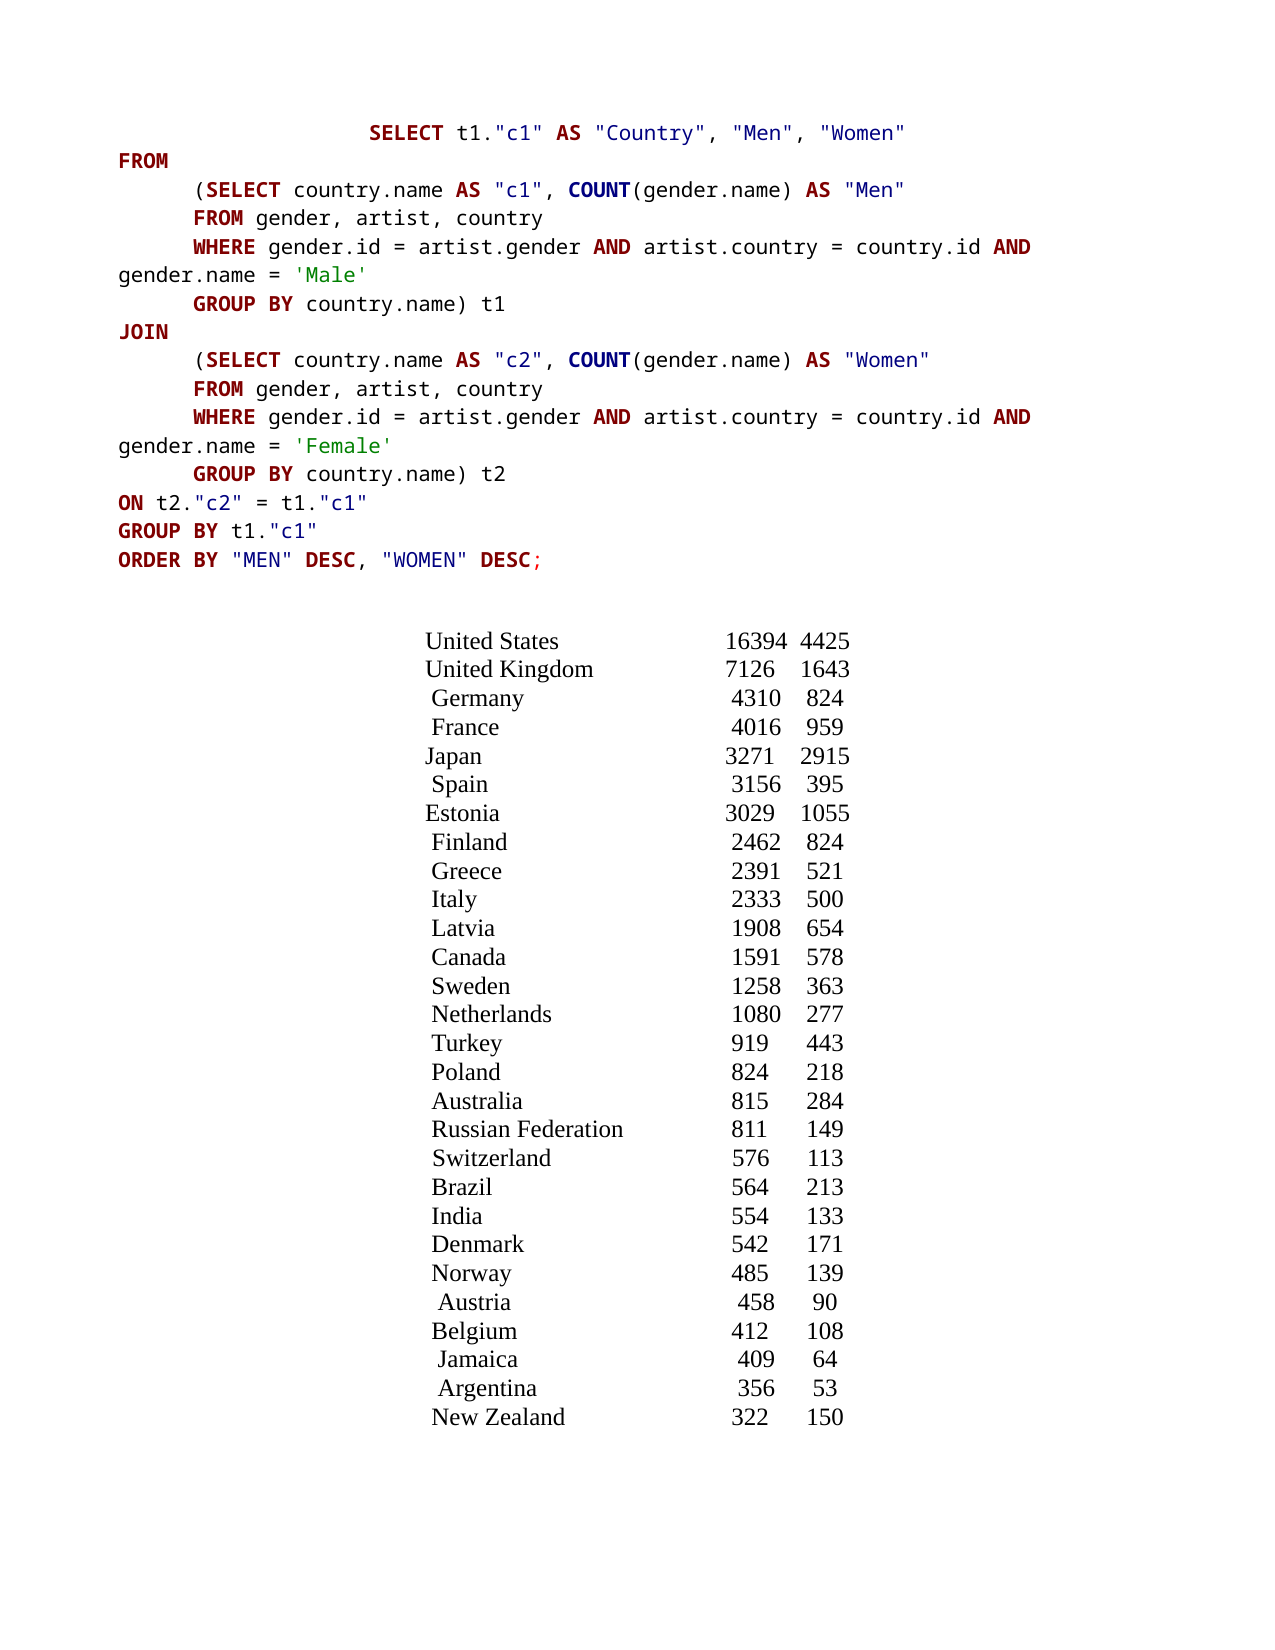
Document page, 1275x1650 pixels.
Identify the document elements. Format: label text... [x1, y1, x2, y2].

text (SELECT country.name AS "c2", COUNT(gender.name) AS "Women" [118, 346, 1157, 374]
text ON t2."c2" = t1."c1" [118, 488, 1157, 516]
text Canada 1591 578 [118, 942, 1157, 971]
text ORDER BY "MEN" DESC, "WOMEN" DESC; [118, 545, 1157, 573]
text (SELECT country.name AS "c1", COUNT(gender.name) AS "Men" [118, 175, 1157, 203]
text WHERE gender.id = artist.gender AND artist.country = country.id AND gender.name = 'Male' [118, 232, 1157, 289]
text WHERE gender.id = artist.gender AND artist.country = country.id AND gender.name = 'Female' [118, 402, 1157, 459]
text France 4016 959 [118, 712, 1157, 741]
text Russian Federation 811 149 [118, 1114, 1157, 1143]
text New Zealand 322 150 [118, 1402, 1157, 1431]
text Poland 824 218 [118, 1057, 1157, 1086]
text GROUP BY country.name) t1 [118, 289, 1157, 317]
text Norway 485 139 [118, 1258, 1157, 1287]
text GROUP BY country.name) t2 [118, 459, 1157, 488]
text United Kingdom 7126 1643 [118, 654, 1157, 683]
text Italy 2333 500 [118, 884, 1157, 913]
text Austria 458 90 [118, 1287, 1157, 1316]
text FROM gender, artist, country [118, 374, 1157, 402]
text Greece 2391 521 [118, 856, 1157, 884]
text Switzerland 576 113 [118, 1143, 1157, 1172]
text Latvia 1908 654 [118, 913, 1157, 942]
text Finland 2462 824 [118, 827, 1157, 856]
text FROM gender, artist, country [118, 203, 1157, 232]
text GROUP BY t1."c1" [118, 516, 1157, 545]
text Australia 815 284 [118, 1086, 1157, 1114]
text Belgium 412 108 [118, 1316, 1157, 1344]
text Turkey 919 443 [118, 1028, 1157, 1057]
text India 554 133 [118, 1201, 1157, 1229]
text Jamaica 409 64 [118, 1344, 1157, 1373]
text Netherlands 1080 277 [118, 999, 1157, 1028]
text Japan 3271 2915 [118, 741, 1157, 769]
text Argentina 356 53 [118, 1373, 1157, 1402]
text United States 16394 4425 [118, 626, 1157, 654]
text FROM [118, 147, 1157, 175]
text Spain 3156 395 [118, 769, 1157, 798]
text Sweden 1258 363 [118, 971, 1157, 999]
text Germany 4310 824 [118, 683, 1157, 712]
text Denmark 542 171 [118, 1229, 1157, 1258]
text Brazil 564 213 [118, 1172, 1157, 1201]
text SELECT t1."c1" AS "Country", "Men", "Women" [118, 118, 1157, 147]
text Estonia 3029 1055 [118, 798, 1157, 827]
text JOIN [118, 317, 1157, 346]
